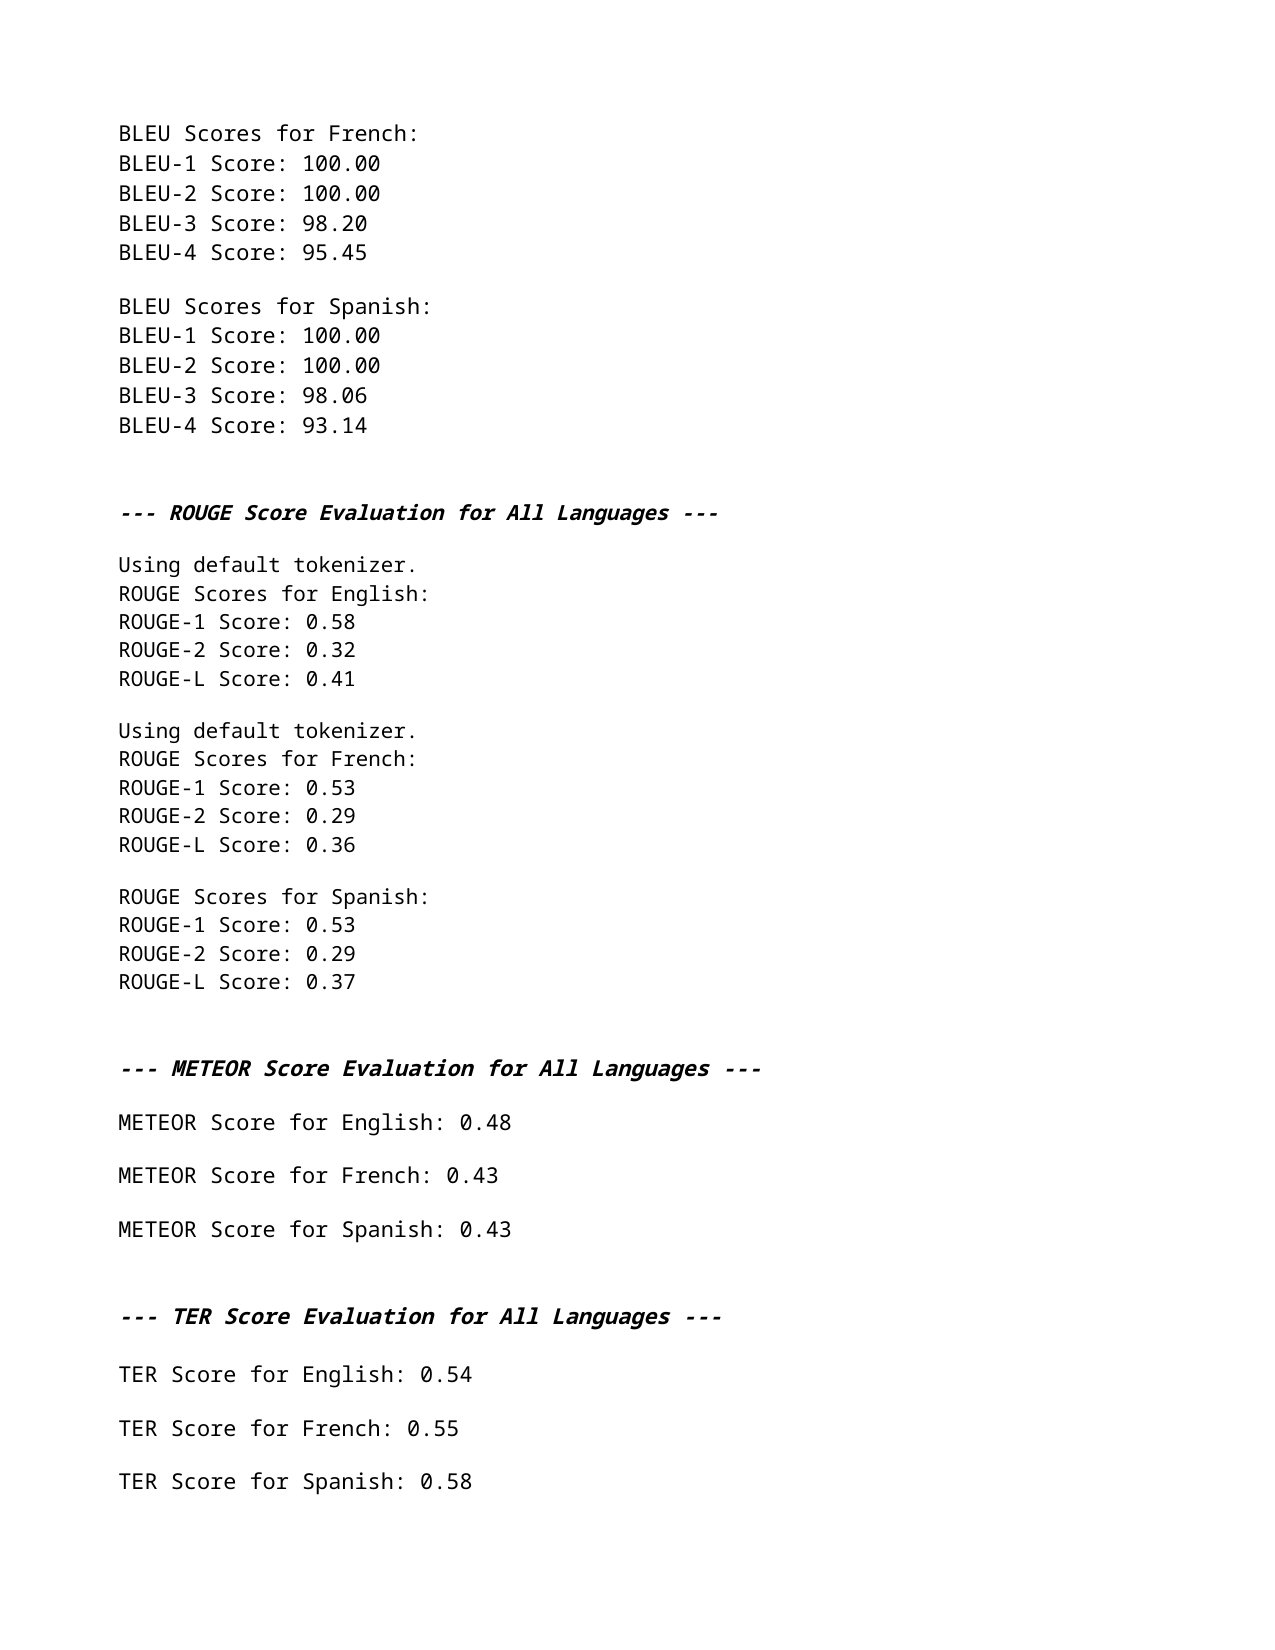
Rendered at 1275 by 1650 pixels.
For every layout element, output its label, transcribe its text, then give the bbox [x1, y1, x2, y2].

text BLEU-3 Score: 98.06 [118, 380, 1157, 410]
text ROUGE-L Score: 0.41 [118, 664, 1157, 692]
text BLEU-3 Score: 98.20 [118, 207, 1157, 237]
text ROUGE-2 Score: 0.29 [118, 801, 1157, 830]
text BLEU-1 Score: 100.00 [118, 321, 1157, 350]
text ROUGE-L Score: 0.37 [118, 967, 1157, 996]
text METEOR Score for Spanish: 0.43 [118, 1213, 1157, 1243]
text BLEU Scores for French: [118, 118, 1157, 148]
text BLEU-4 Score: 93.14 [118, 410, 1157, 440]
text BLEU-4 Score: 95.45 [118, 237, 1157, 267]
text ROUGE Scores for English: [118, 579, 1157, 607]
text ROUGE-1 Score: 0.53 [118, 910, 1157, 939]
text ROUGE Scores for French: [118, 744, 1157, 773]
text BLEU-1 Score: 100.00 [118, 148, 1157, 178]
text ROUGE Scores for Spanish: [118, 882, 1157, 910]
text METEOR Score for English: 0.48 [118, 1107, 1157, 1136]
text BLEU Scores for Spanish: [118, 291, 1157, 321]
text ROUGE-2 Score: 0.29 [118, 939, 1157, 967]
text BLEU-2 Score: 100.00 [118, 178, 1157, 207]
text ROUGE-L Score: 0.36 [118, 830, 1157, 858]
text BLEU-2 Score: 100.00 [118, 350, 1157, 380]
text --- ROUGE Score Evaluation for All Languages --- [118, 498, 1157, 527]
text ROUGE-2 Score: 0.32 [118, 636, 1157, 664]
text METEOR Score for French: 0.43 [118, 1160, 1157, 1190]
text ROUGE-1 Score: 0.58 [118, 607, 1157, 636]
text TER Score for French: 0.55 [118, 1413, 1157, 1443]
text Using default tokenizer. [118, 716, 1157, 744]
text TER Score for Spanish: 0.58 [118, 1466, 1157, 1496]
text ROUGE-1 Score: 0.53 [118, 773, 1157, 801]
text --- METEOR Score Evaluation for All Languages --- [118, 1053, 1157, 1083]
text Using default tokenizer. [118, 550, 1157, 579]
text --- TER Score Evaluation for All Languages --- [118, 1301, 1157, 1331]
text TER Score for English: 0.54 [118, 1359, 1157, 1389]
